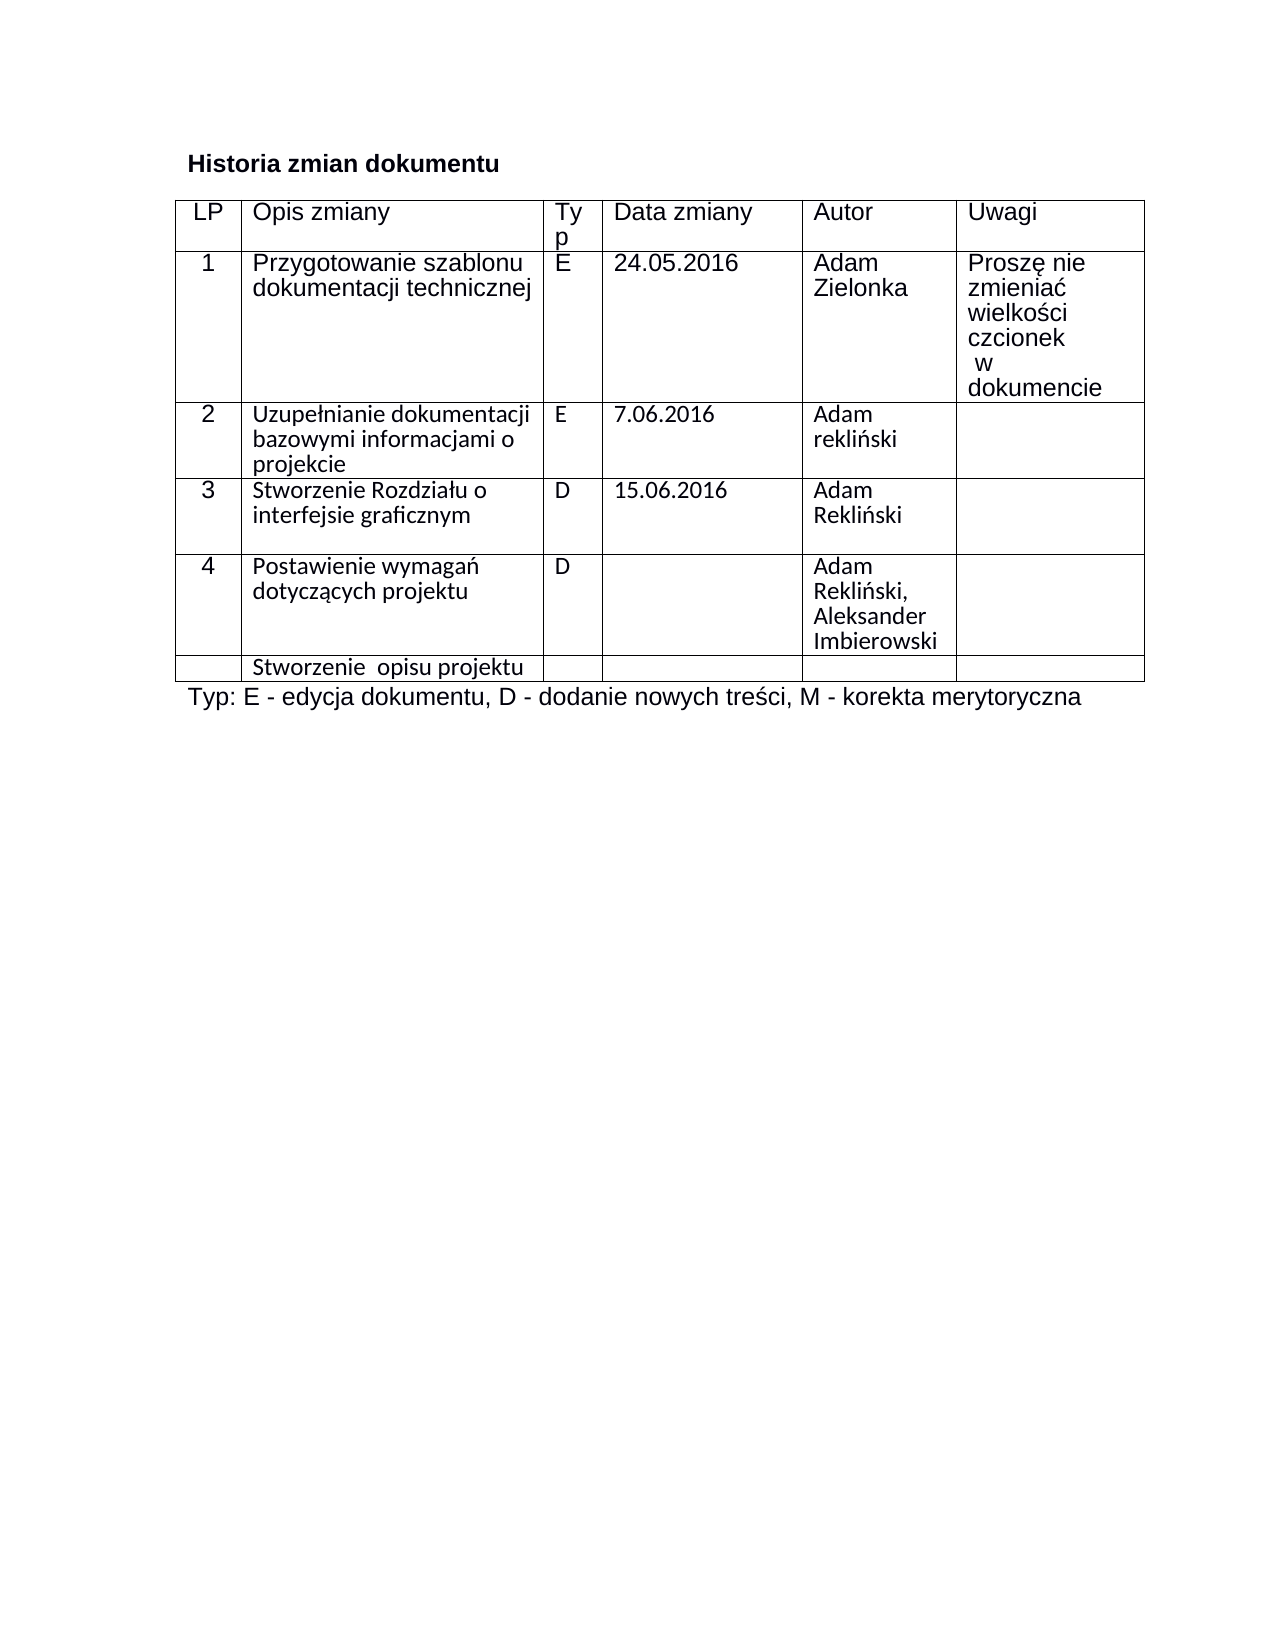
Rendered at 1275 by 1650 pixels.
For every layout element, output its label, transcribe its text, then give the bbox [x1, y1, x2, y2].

table_cell [544, 656, 602, 681]
table_cell 1 [176, 252, 241, 402]
table_cell Adam rekliński [803, 403, 956, 478]
table_cell D [544, 479, 602, 554]
table_cell Adam Rekliński [803, 479, 956, 554]
table_cell 2 [176, 403, 241, 478]
table_cell 24.05.2016 [603, 252, 802, 402]
table_cell 3 [176, 479, 241, 554]
table_cell [603, 555, 802, 655]
table_header Uwagi [957, 201, 1144, 251]
table_header Typ [544, 201, 602, 251]
table_cell [957, 656, 1144, 681]
table_cell E [544, 403, 602, 478]
table_header LP [176, 201, 241, 251]
table_header Data zmiany [603, 201, 802, 251]
table_cell Stworzenie Rozdziału o interfejsie graficznym [242, 479, 543, 554]
table_cell 4 [176, 555, 241, 655]
table_cell [803, 656, 956, 681]
table_header Opis zmiany [242, 201, 543, 251]
table_cell [957, 555, 1144, 655]
table_cell D [544, 555, 602, 655]
table_cell [957, 403, 1144, 478]
table_cell Przygotowanie szablonu dokumentacji technicznej [242, 252, 543, 402]
table_cell Uzupełnianie dokumentacji bazowymi informacjami o projekcie [242, 403, 543, 478]
table_cell Postawienie wymagań dotyczących projektu [242, 555, 543, 655]
table_cell 7.06.2016 [603, 403, 802, 478]
table_cell [603, 656, 802, 681]
table_cell [176, 656, 241, 681]
table_cell 15.06.2016 [603, 479, 802, 554]
table_cell Proszę nie zmieniać wielkości czcionek w dokumencie [957, 252, 1144, 402]
table_cell Stworzenie opisu projektu [242, 656, 543, 681]
text Typ: E - edycja dokumentu, D - dodanie nowych treści, M - korekta merytoryczna [187, 682, 1087, 711]
table_cell [957, 479, 1144, 554]
text Historia zmian dokumentu [187, 150, 1087, 179]
table_cell Adam Rekliński, Aleksander Imbierowski [803, 555, 956, 655]
table_header Autor [803, 201, 956, 251]
table_cell Adam Zielonka [803, 252, 956, 402]
table_cell E [544, 252, 602, 402]
